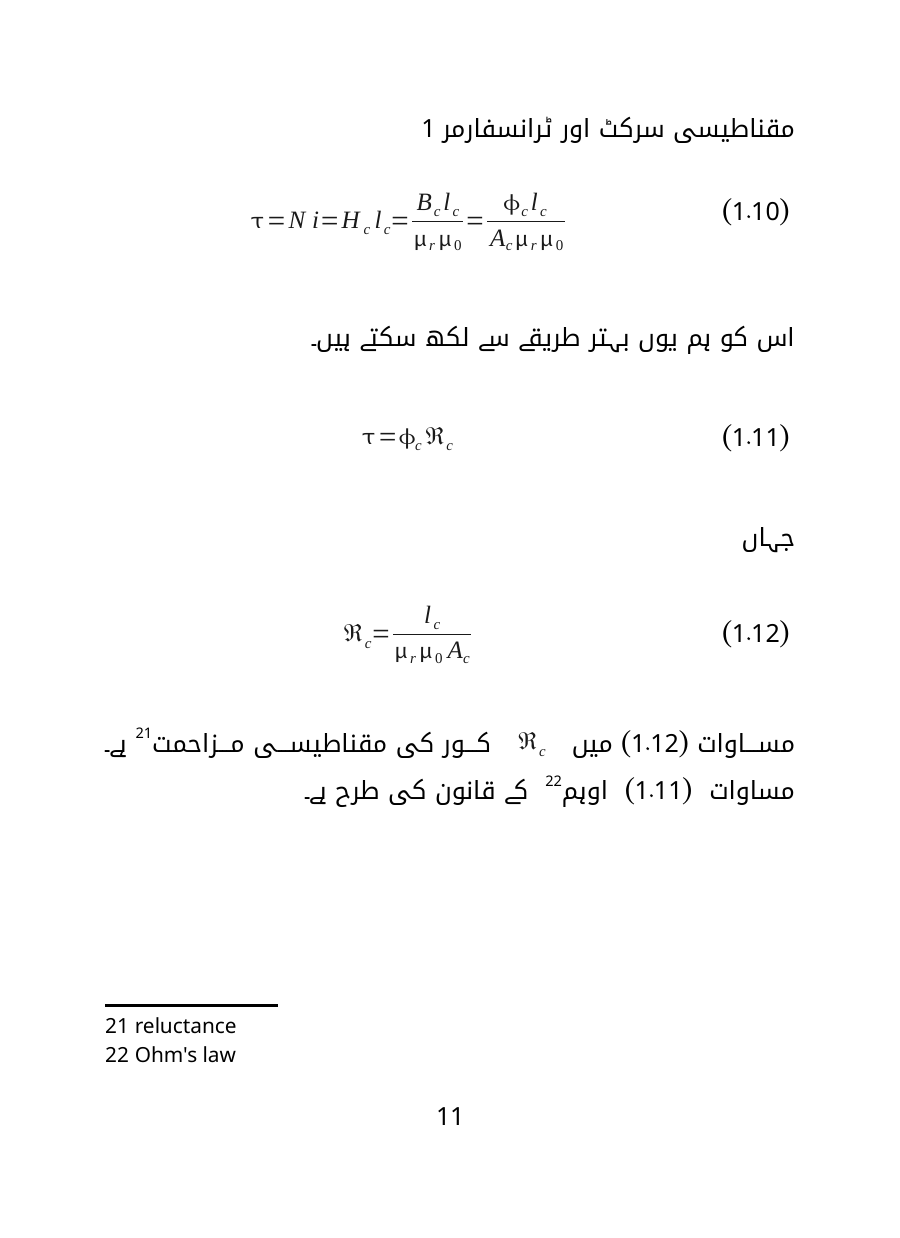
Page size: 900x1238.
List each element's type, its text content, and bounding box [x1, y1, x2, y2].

text مساوات (1.12) میں کور کی مقناطیسی مزاحمت ہے۔ مساوات (1.11) اوہم کے قانون کی طرح ہے۔ [105, 720, 795, 815]
table_header (1.12) [702, 595, 795, 686]
table_header (1.11) [702, 409, 795, 480]
text reluctance [105, 1012, 795, 1040]
text Ohm's law [105, 1040, 795, 1068]
table_header [105, 409, 702, 480]
table_header (1.10) [703, 182, 795, 281]
table_header [105, 182, 703, 281]
text اس کو ہم یوں بہتر طریقے سے لکھ سکتے ہیں۔ [105, 314, 795, 362]
text جہاں [105, 514, 795, 561]
table_header [105, 595, 702, 686]
